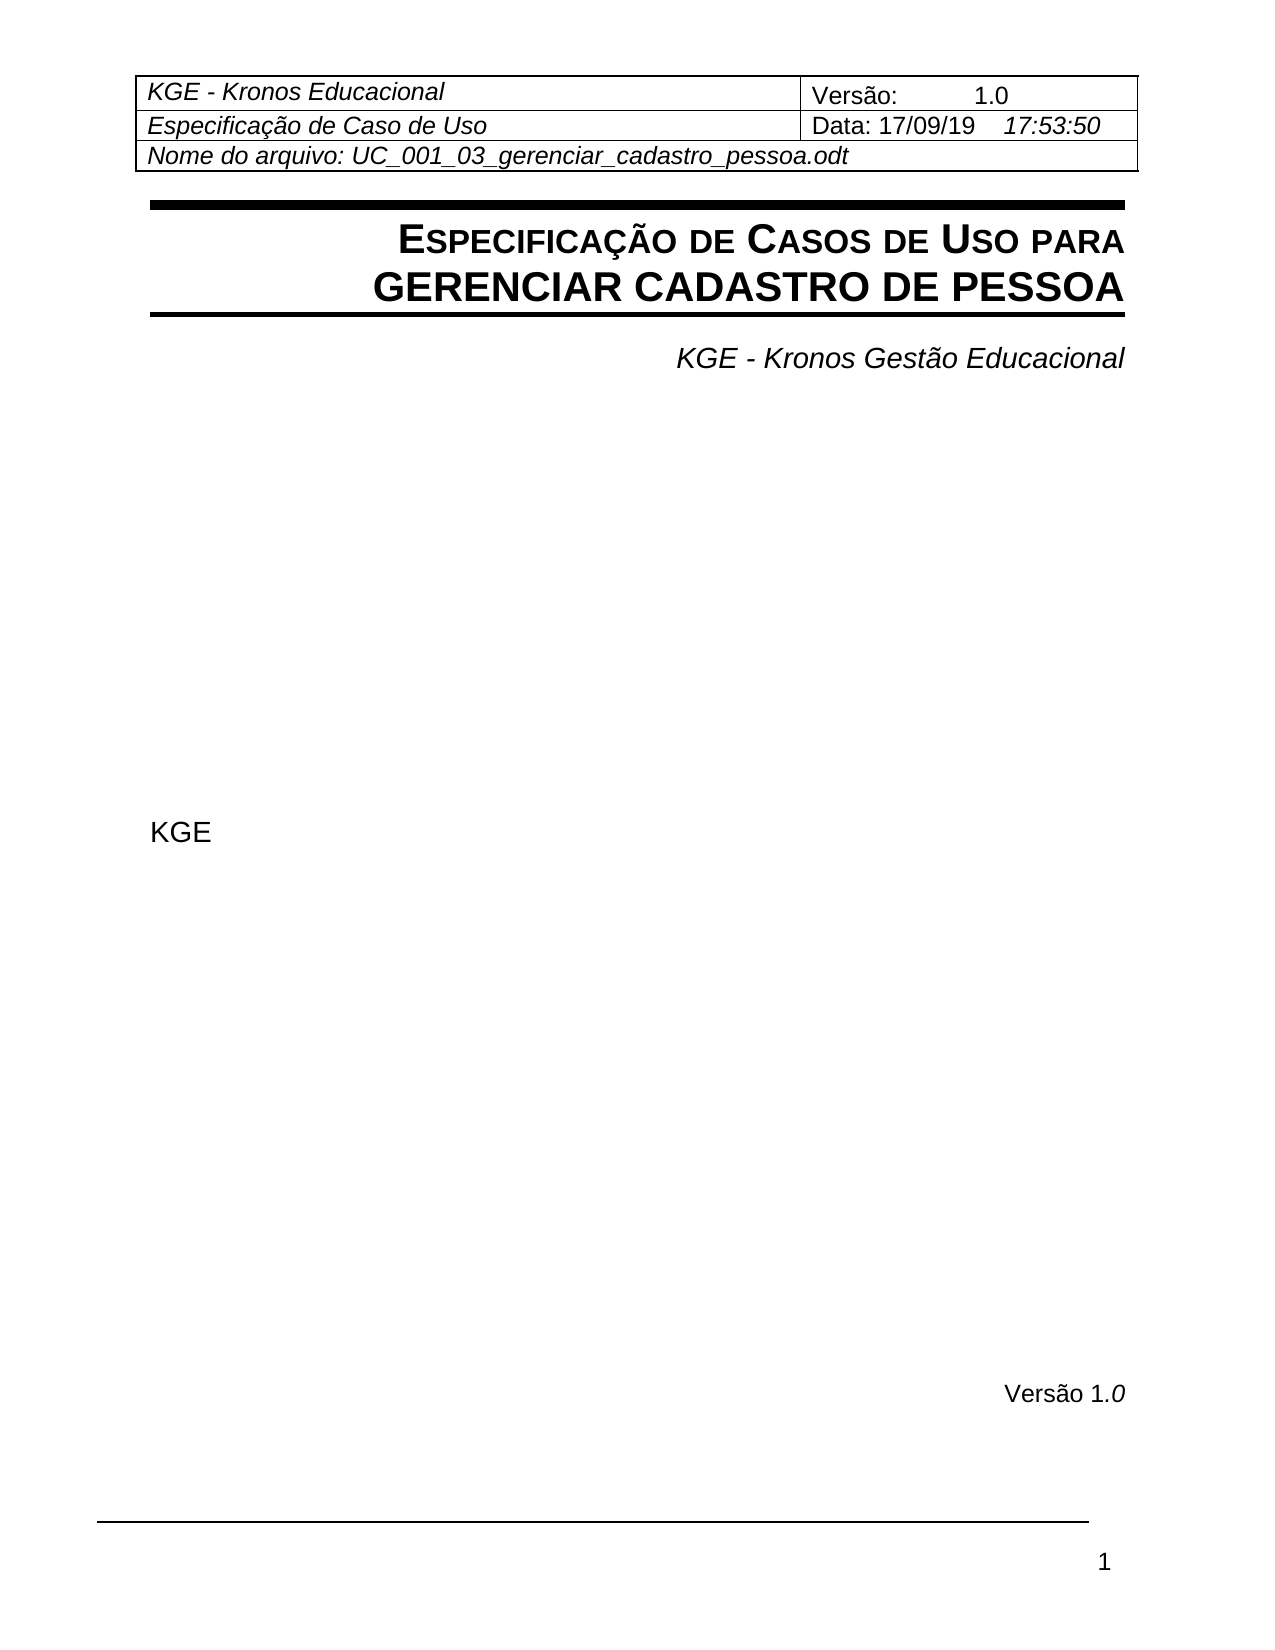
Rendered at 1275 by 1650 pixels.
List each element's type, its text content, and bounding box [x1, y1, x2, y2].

text Especificação de Casos de Uso para GERENCIAR CADASTRO DE PESSOA [150, 210, 1125, 312]
subtitle KGE [150, 815, 1125, 849]
subtitle KGE - Kronos Gestão Educacional [150, 342, 1125, 375]
text Versão 1.0 [150, 1379, 1125, 1407]
